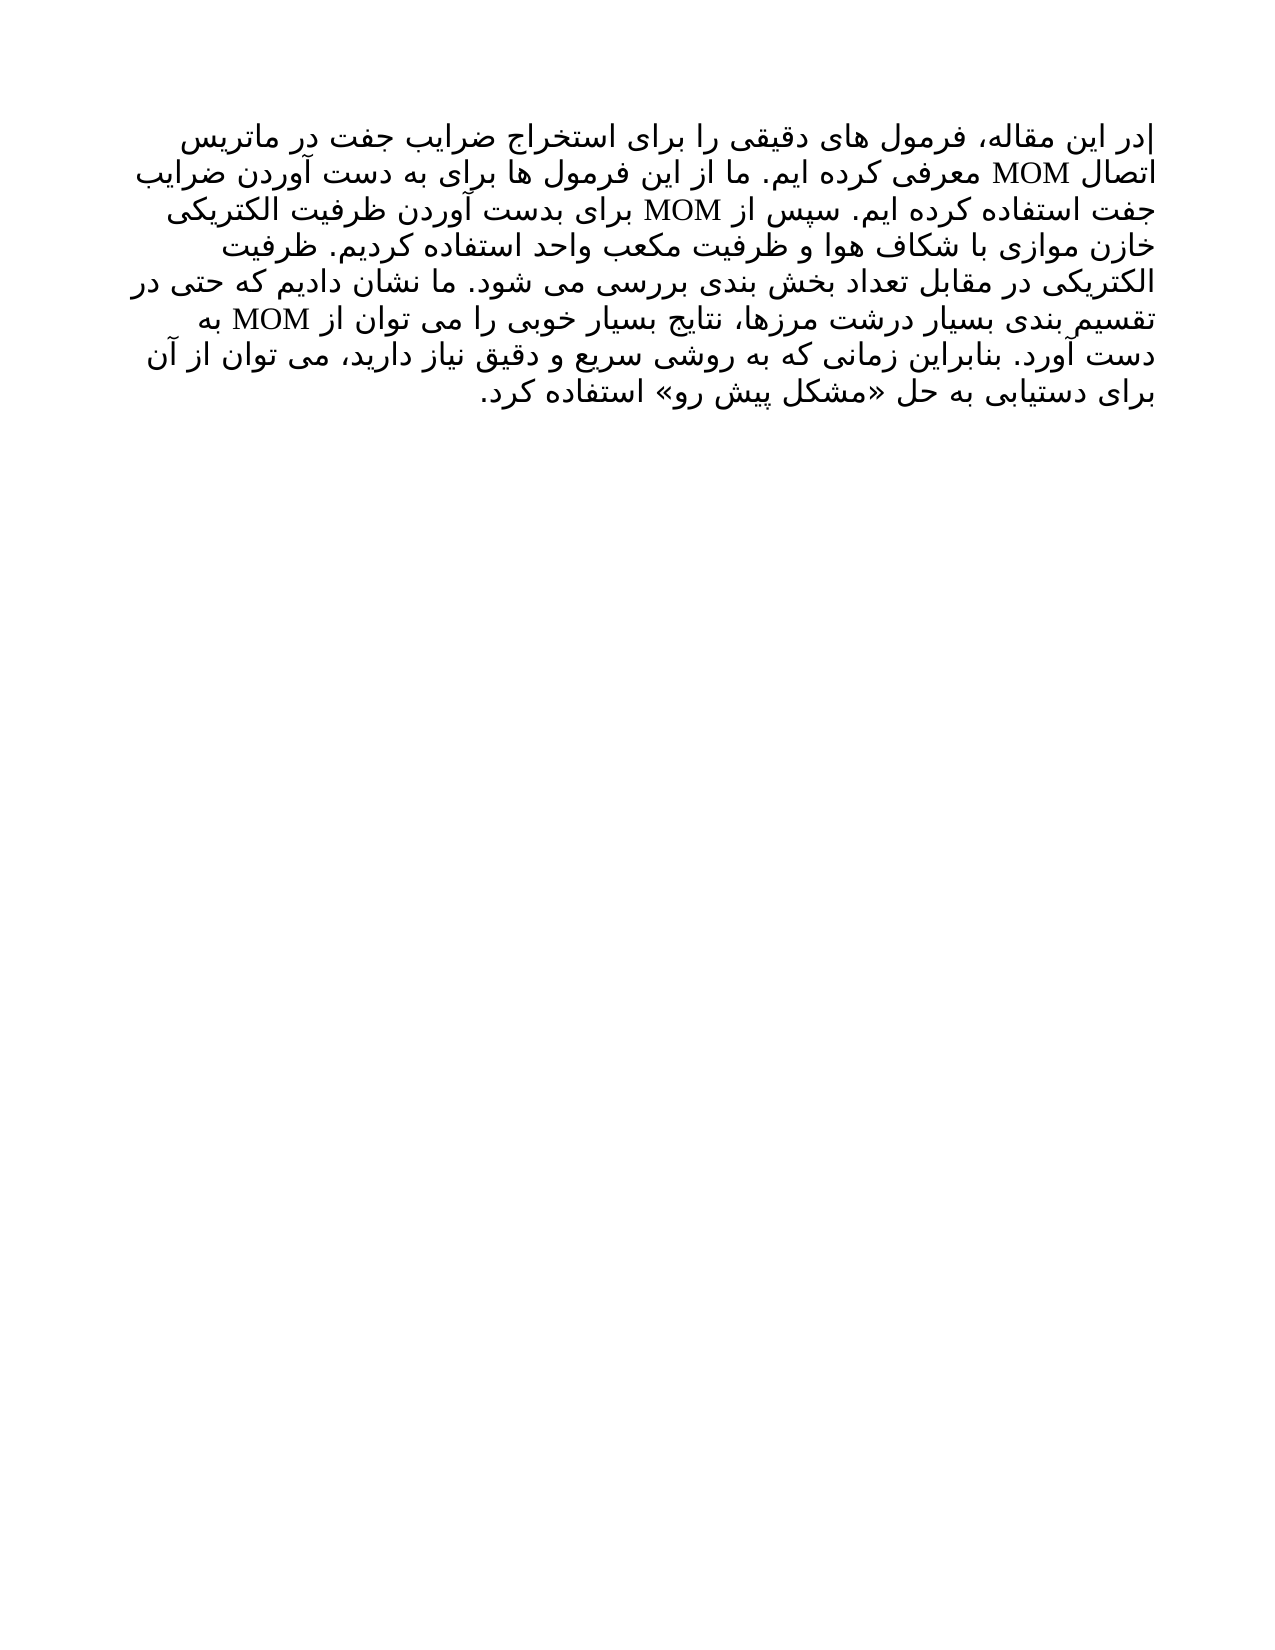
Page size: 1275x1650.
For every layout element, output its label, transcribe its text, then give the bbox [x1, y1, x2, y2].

text |در این مقاله، فرمول های دقیقی را برای استخراج ضرایب جفت در ماتریس اتصال MOM معرفی کرده ایم. ما از این فرمول ها برای به دست آوردن ضرایب جفت استفاده کرده ایم. سپس از MOM برای بدست آوردن ظرفیت الکتریکی خازن موازی با شکاف هوا و ظرفیت مکعب واحد استفاده کردیم. ظرفیت الکتریکی در مقابل تعداد بخش بندی بررسی می شود. ما نشان دادیم که حتی در تقسیم بندی بسیار درشت مرزها، نتایج بسیار خوبی را می توان از MOM به دست آورد. بنابراین زمانی که به روشی سریع و دقیق نیاز دارید، می توان از آن برای دستیابی به حل «مشکل پیش رو» استفاده کرد. [118, 118, 1157, 409]
